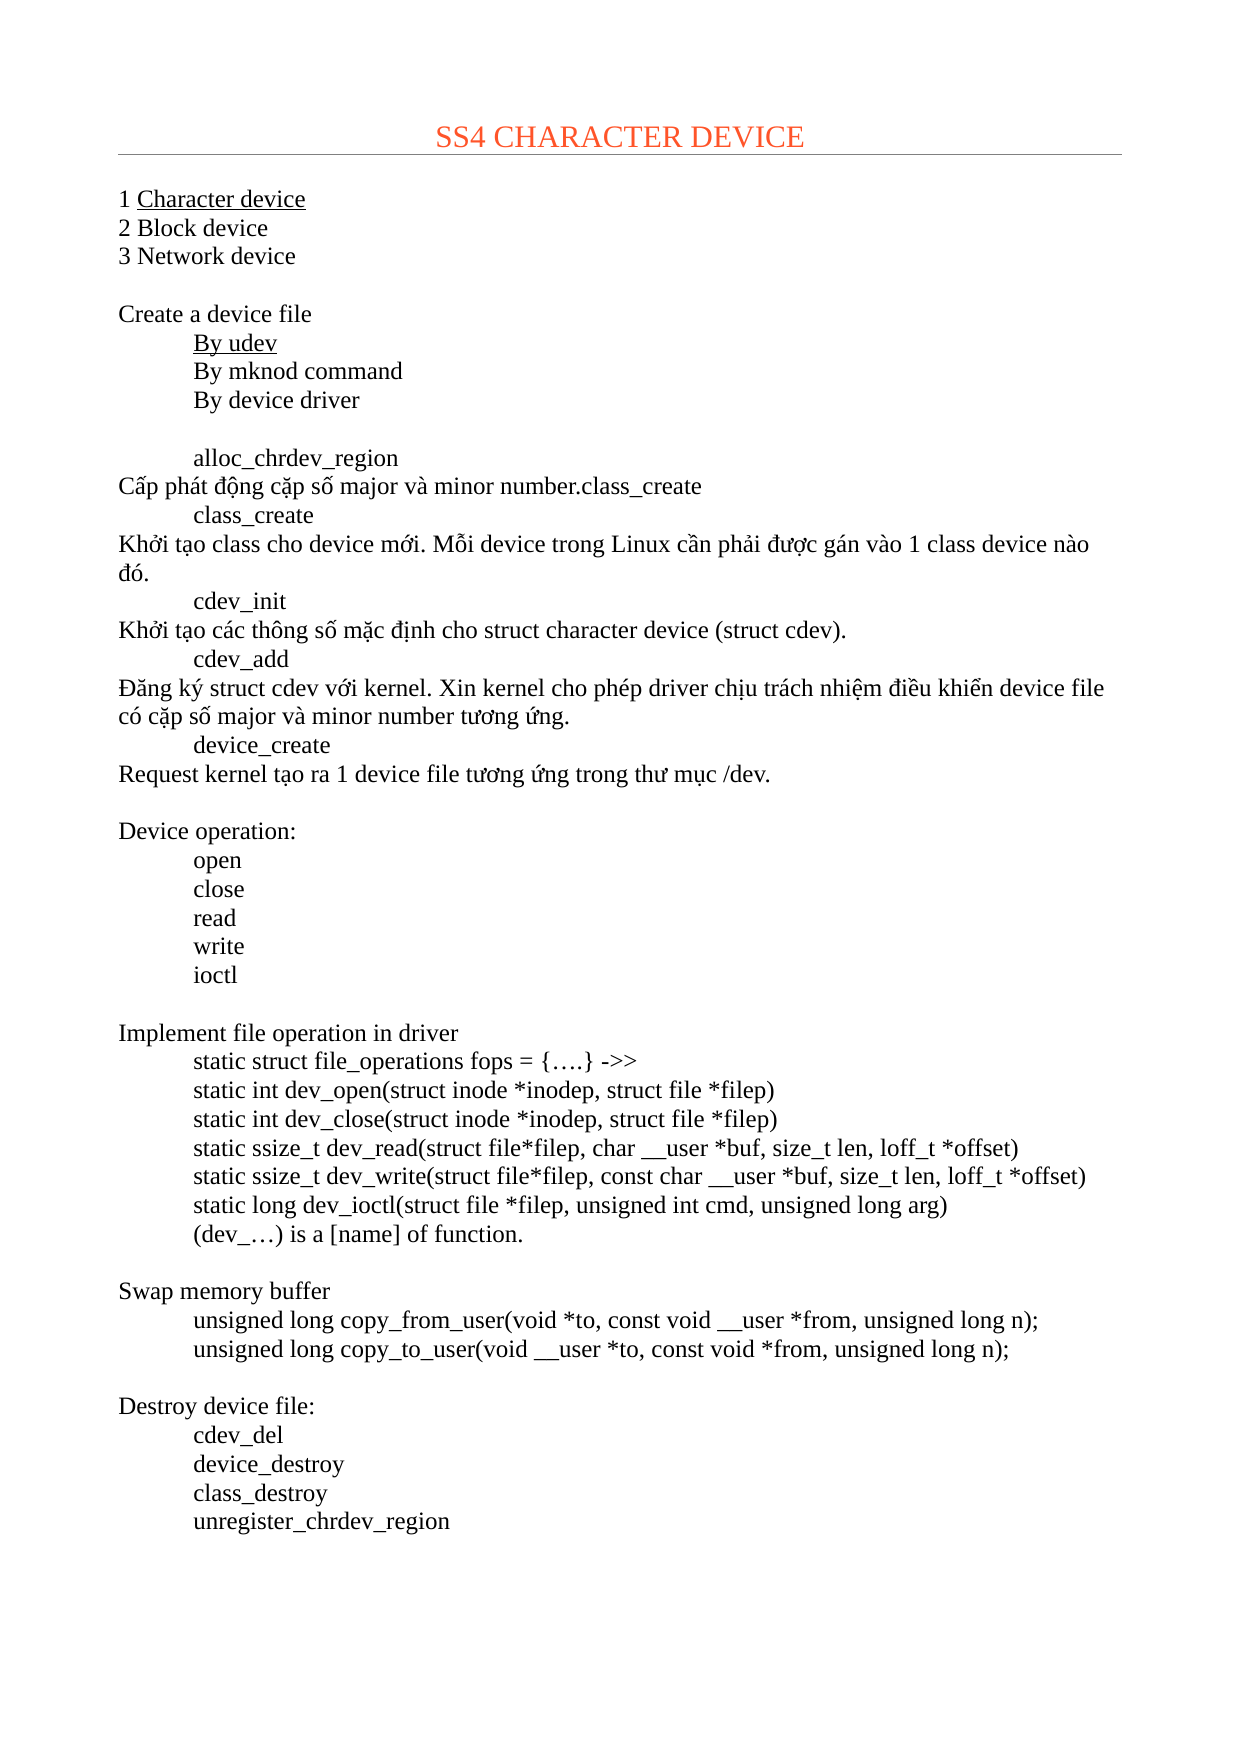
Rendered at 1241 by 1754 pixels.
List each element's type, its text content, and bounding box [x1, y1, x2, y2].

text SS4 CHARACTER DEVICE [118, 118, 1122, 154]
text 2 Block device [118, 213, 1122, 241]
text unregister_chrdev_region [118, 1506, 1122, 1535]
text class_destroy [118, 1478, 1122, 1506]
text Swap memory buffer [118, 1276, 1122, 1305]
text read [118, 903, 1122, 931]
text device_create [118, 730, 1122, 759]
text static ssize_t dev_write(struct file*filep, const char __user *buf, size_t len, loff_t *offset) [118, 1161, 1122, 1190]
text Khởi tạo các thông số mặc định cho struct character device (struct cdev). [118, 615, 1122, 644]
text Đăng ký struct cdev với kernel. Xin kernel cho phép driver chịu trách nhiệm điều khiển device file có cặp số major và minor number tương ứng. [118, 673, 1122, 730]
text By udev [118, 328, 1122, 356]
text Khởi tạo class cho device mới. Mỗi device trong Linux cần phải được gán vào 1 class device nào đó. [118, 529, 1122, 586]
text static ssize_t dev_read(struct file*filep, char __user *buf, size_t len, loff_t *offset) [118, 1133, 1122, 1161]
text Create a device file [118, 299, 1122, 328]
text unsigned long copy_to_user(void __user *to, const void *from, unsigned long n); [118, 1334, 1122, 1363]
text ioctl [118, 960, 1122, 989]
text write [118, 931, 1122, 960]
text static struct file_operations fops = {….} ->> [118, 1046, 1122, 1075]
text unsigned long copy_from_user(void *to, const void __user *from, unsigned long n); [118, 1305, 1122, 1334]
text cdev_init [118, 586, 1122, 615]
text 1 Character device [118, 184, 1122, 213]
text open [118, 845, 1122, 874]
text static long dev_ioctl(struct file *filep, unsigned int cmd, unsigned long arg) [118, 1190, 1122, 1219]
text Cấp phát động cặp số major và minor number.class_create [118, 471, 1122, 500]
text By mknod command [118, 356, 1122, 385]
text (dev_…) is a [name] of function. [118, 1219, 1122, 1248]
text Implement file operation in driver [118, 1018, 1122, 1046]
text 3 Network device [118, 241, 1122, 270]
text cdev_del [118, 1420, 1122, 1449]
text By device driver [118, 385, 1122, 414]
text Device operation: [118, 816, 1122, 845]
text static int dev_close(struct inode *inodep, struct file *filep) [118, 1104, 1122, 1133]
text alloc_chrdev_region [118, 443, 1122, 471]
text Request kernel tạo ra 1 device file tương ứng trong thư mục /dev. [118, 759, 1122, 788]
text device_destroy [118, 1449, 1122, 1478]
text cdev_add [118, 644, 1122, 673]
text Destroy device file: [118, 1391, 1122, 1420]
text class_create [118, 500, 1122, 529]
text static int dev_open(struct inode *inodep, struct file *filep) [118, 1075, 1122, 1104]
text close [118, 874, 1122, 903]
